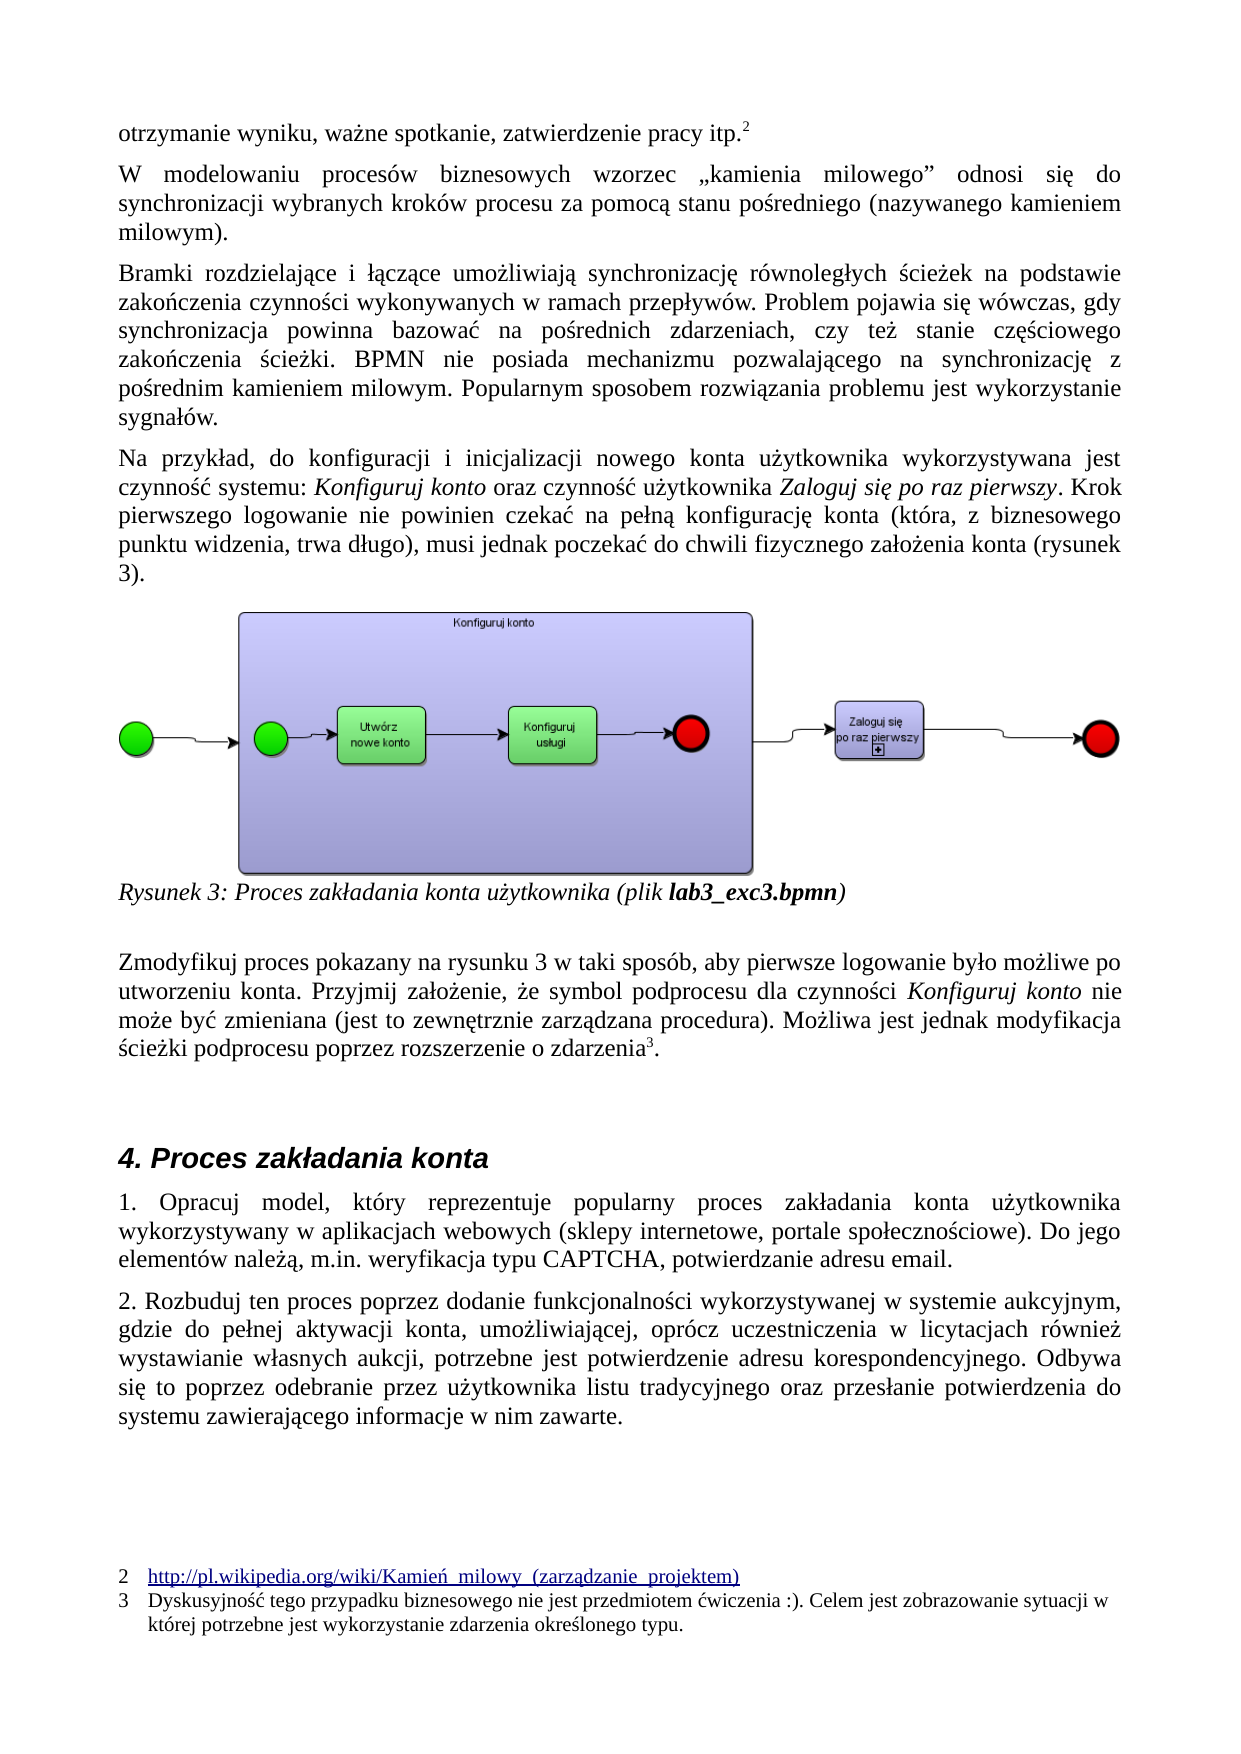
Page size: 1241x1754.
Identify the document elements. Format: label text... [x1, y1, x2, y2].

text W modelowaniu procesów biznesowych wzorzec „kamienia milowego” odnosi się do synchronizacji wybranych kroków procesu za pomocą stanu pośredniego (nazywanego kamieniem milowym). [118, 159, 1122, 246]
text Zmodyfikuj proces pokazany na rysunku 3 w taki sposób, aby pierwsze logowanie było możliwe po utworzeniu konta. Przyjmij założenie, że symbol podprocesu dla czynności Konfiguruj konto nie może być zmieniana (jest to zewnętrznie zarządzana procedura). Możliwa jest jednak modyfikacja ścieżki podprocesu poprzez rozszerzenie o zdarzenia. [118, 947, 1122, 1062]
text Bramki rozdzielające i łączące umożliwiają synchronizację równoległych ścieżek na podstawie zakończenia czynności wykonywanych w ramach przepływów. Problem pojawia się wówczas, gdy synchronizacja powinna bazować na pośrednich zdarzeniach, czy też stanie częściowego zakończenia ścieżki. BPMN nie posiada mechanizmu pozwalającego na synchronizację z pośrednim kamieniem milowym. Popularnym sposobem rozwiązania problemu jest wykorzystanie sygnałów. [118, 258, 1122, 431]
text otrzymanie wyniku, ważne spotkanie, zatwierdzenie pracy itp. [118, 118, 1122, 147]
text 2. Rozbuduj ten proces poprzez dodanie funkcjonalności wykorzystywanej w systemie aukcyjnym, gdzie do pełnej aktywacji konta, umożliwiającej, oprócz uczestniczenia w licytacjach również wystawianie własnych aukcji, potrzebne jest potwierdzenie adresu korespondencyjnego. Odbywa się to poprzez odebranie przez użytkownika listu tradycyjnego oraz przesłanie potwierdzenia do systemu zawierającego informacje w nim zawarte. [118, 1286, 1122, 1429]
text 1. Opracuj model, który reprezentuje popularny proces zakładania konta użytkownika wykorzystywany w aplikacjach webowych (sklepy internetowe, portale społecznościowe). Do jego elementów należą, m.in. weryfikacja typu CAPTCHA, potwierdzanie adresu email. [118, 1187, 1122, 1273]
subtitle 4. Proces zakładania konta [118, 1141, 1122, 1174]
text http://pl.wikipedia.org/wiki/Kamień_milowy_(zarządzanie_projektem) [118, 1563, 1122, 1588]
text Rysunek 3: Proces zakładania konta użytkownika (plik lab3_exc3.bpmn) [118, 878, 1122, 906]
text Dyskusyjność tego przypadku biznesowego nie jest przedmiotem ćwiczenia :). Celem jest zobrazowanie sytuacji w której potrzebne jest wykorzystanie zdarzenia określonego typu. [118, 1588, 1122, 1636]
text Na przykład, do konfiguracji i inicjalizacji nowego konta użytkownika wykorzystywana jest czynność systemu: Konfiguruj konto oraz czynność użytkownika Zaloguj się po raz pierwszy. Krok pierwszego logowanie nie powinien czekać na pełną konfigurację konta (która, z biznesowego punktu widzenia, trwa długo), musi jednak poczekać do chwili fizycznego założenia konta (rysunek 3). [118, 443, 1122, 587]
